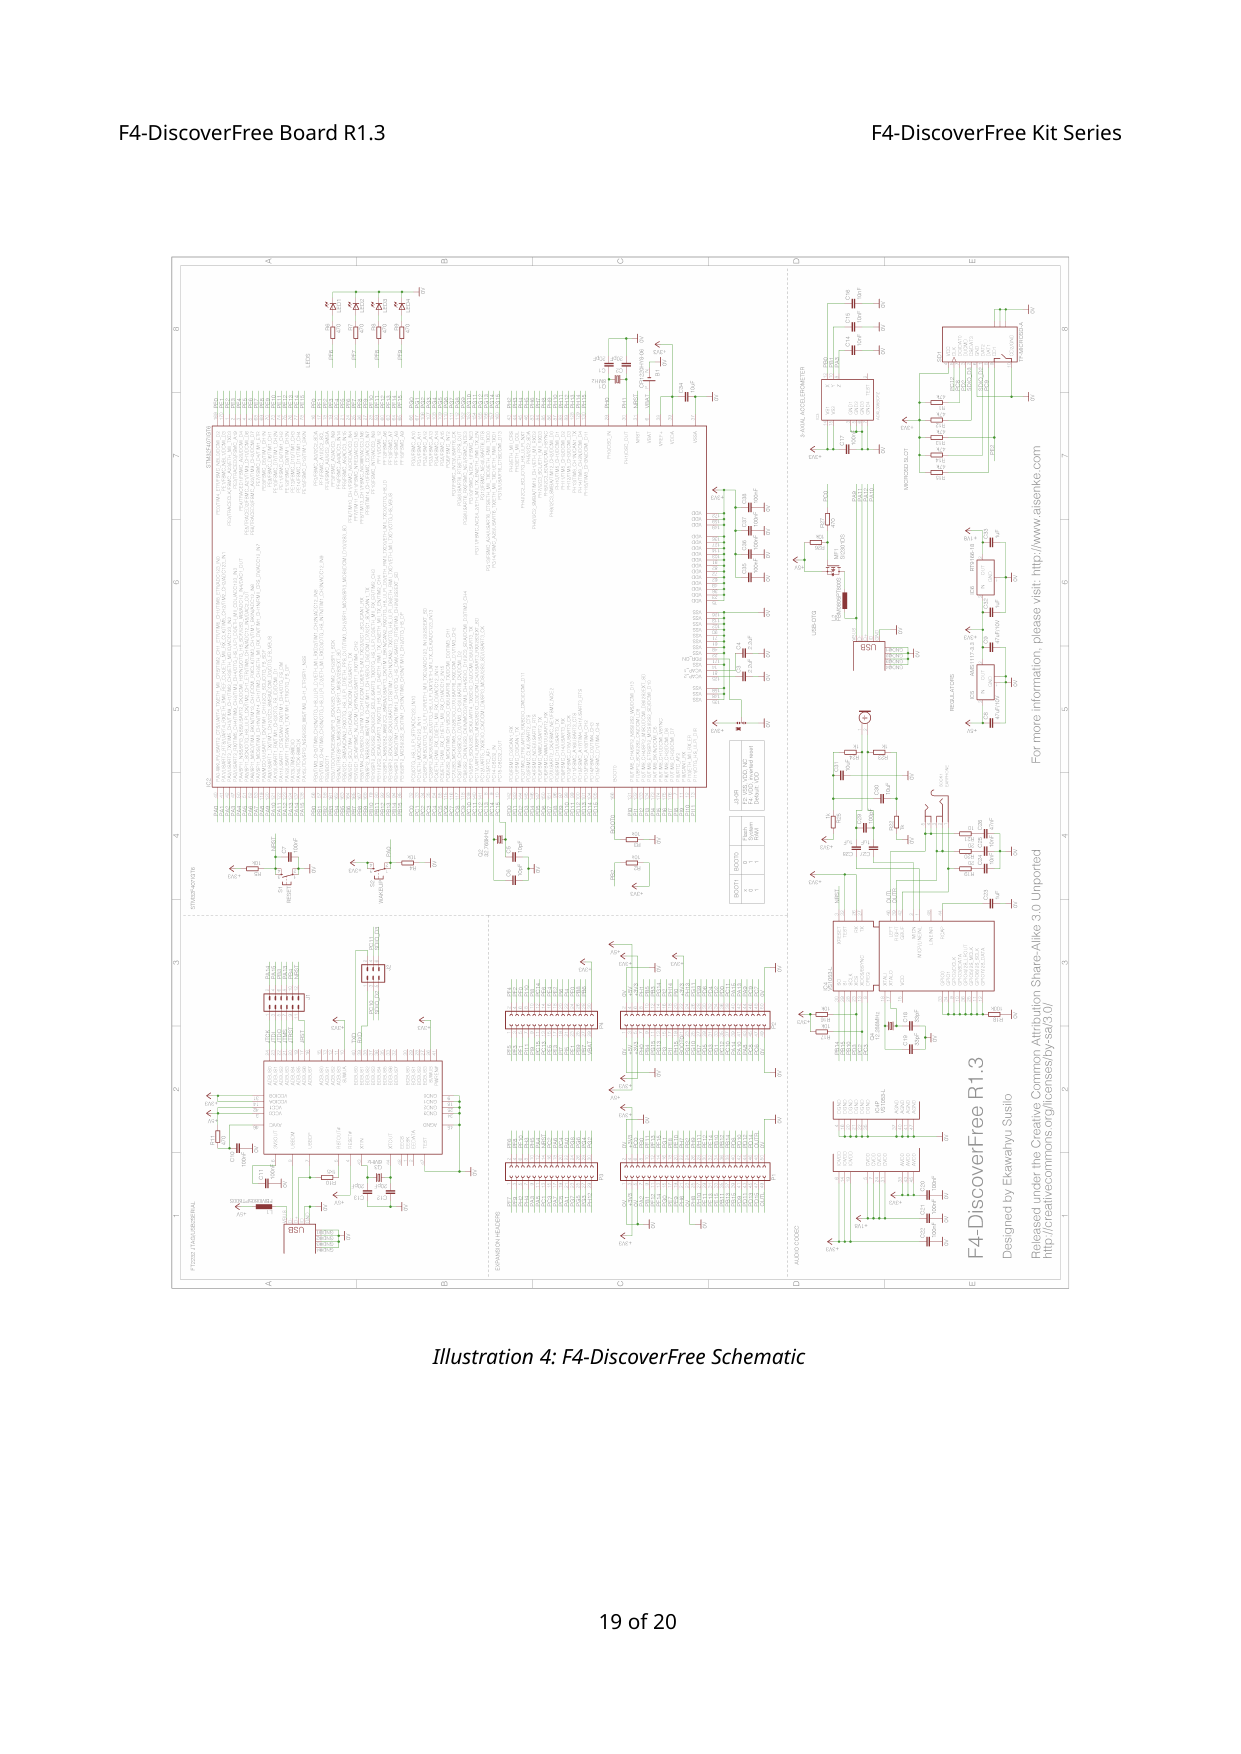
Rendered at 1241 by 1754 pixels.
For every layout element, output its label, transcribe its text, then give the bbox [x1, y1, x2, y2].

picture [171, 256, 1070, 1289]
text Illustration 4: F4-DiscoverFree Schematic [158, 1342, 1082, 1371]
